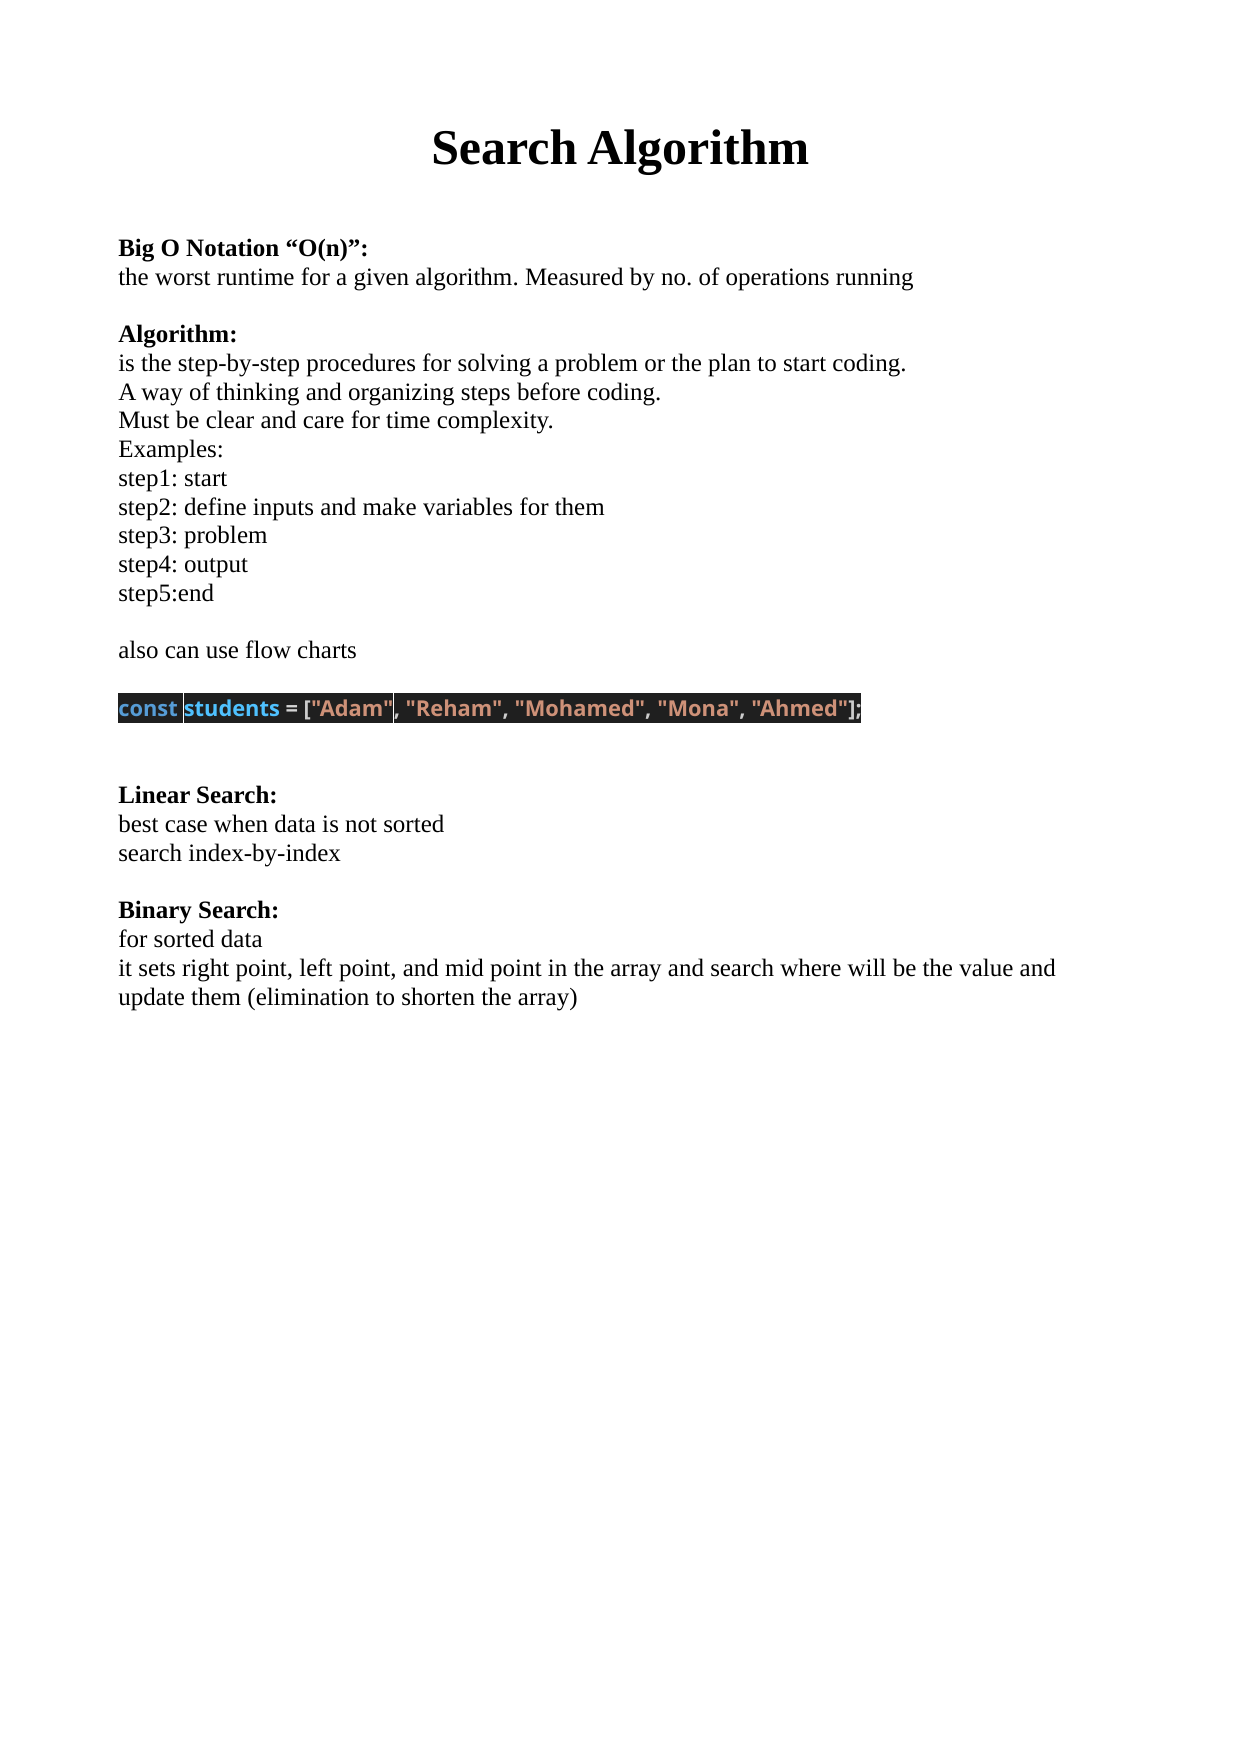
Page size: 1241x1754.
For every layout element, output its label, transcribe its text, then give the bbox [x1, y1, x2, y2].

text Algorithm: [118, 319, 1122, 348]
text is the step-by-step procedures for solving a problem or the plan to start coding. [118, 348, 1122, 377]
text for sorted data [118, 924, 1122, 953]
text const students = ["Adam", "Reham", "Mohamed", "Mona", "Ahmed"]; [118, 693, 1122, 723]
text step2: define inputs and make variables for them [118, 492, 1122, 521]
text A way of thinking and organizing steps before coding. [118, 377, 1122, 406]
text Linear Search: [118, 780, 1122, 809]
text also can use flow charts [118, 636, 1122, 664]
text step5:end [118, 578, 1122, 607]
text Examples: step1: start [118, 434, 1122, 492]
text Search Algorithm [118, 118, 1122, 176]
text step3: problem [118, 521, 1122, 549]
text step4: output [118, 549, 1122, 578]
text Binary Search: [118, 895, 1122, 924]
text Big O Notation “O(n)”: the worst runtime for a given algorithm. Measured by no. of operations running [118, 233, 1122, 291]
text search index-by-index [118, 838, 1122, 867]
text Must be clear and care for time complexity. [118, 406, 1122, 434]
text best case when data is not sorted [118, 809, 1122, 838]
text it sets right point, left point, and mid point in the array and search where will be the value and update them (elimination to shorten the array) [118, 953, 1122, 1010]
